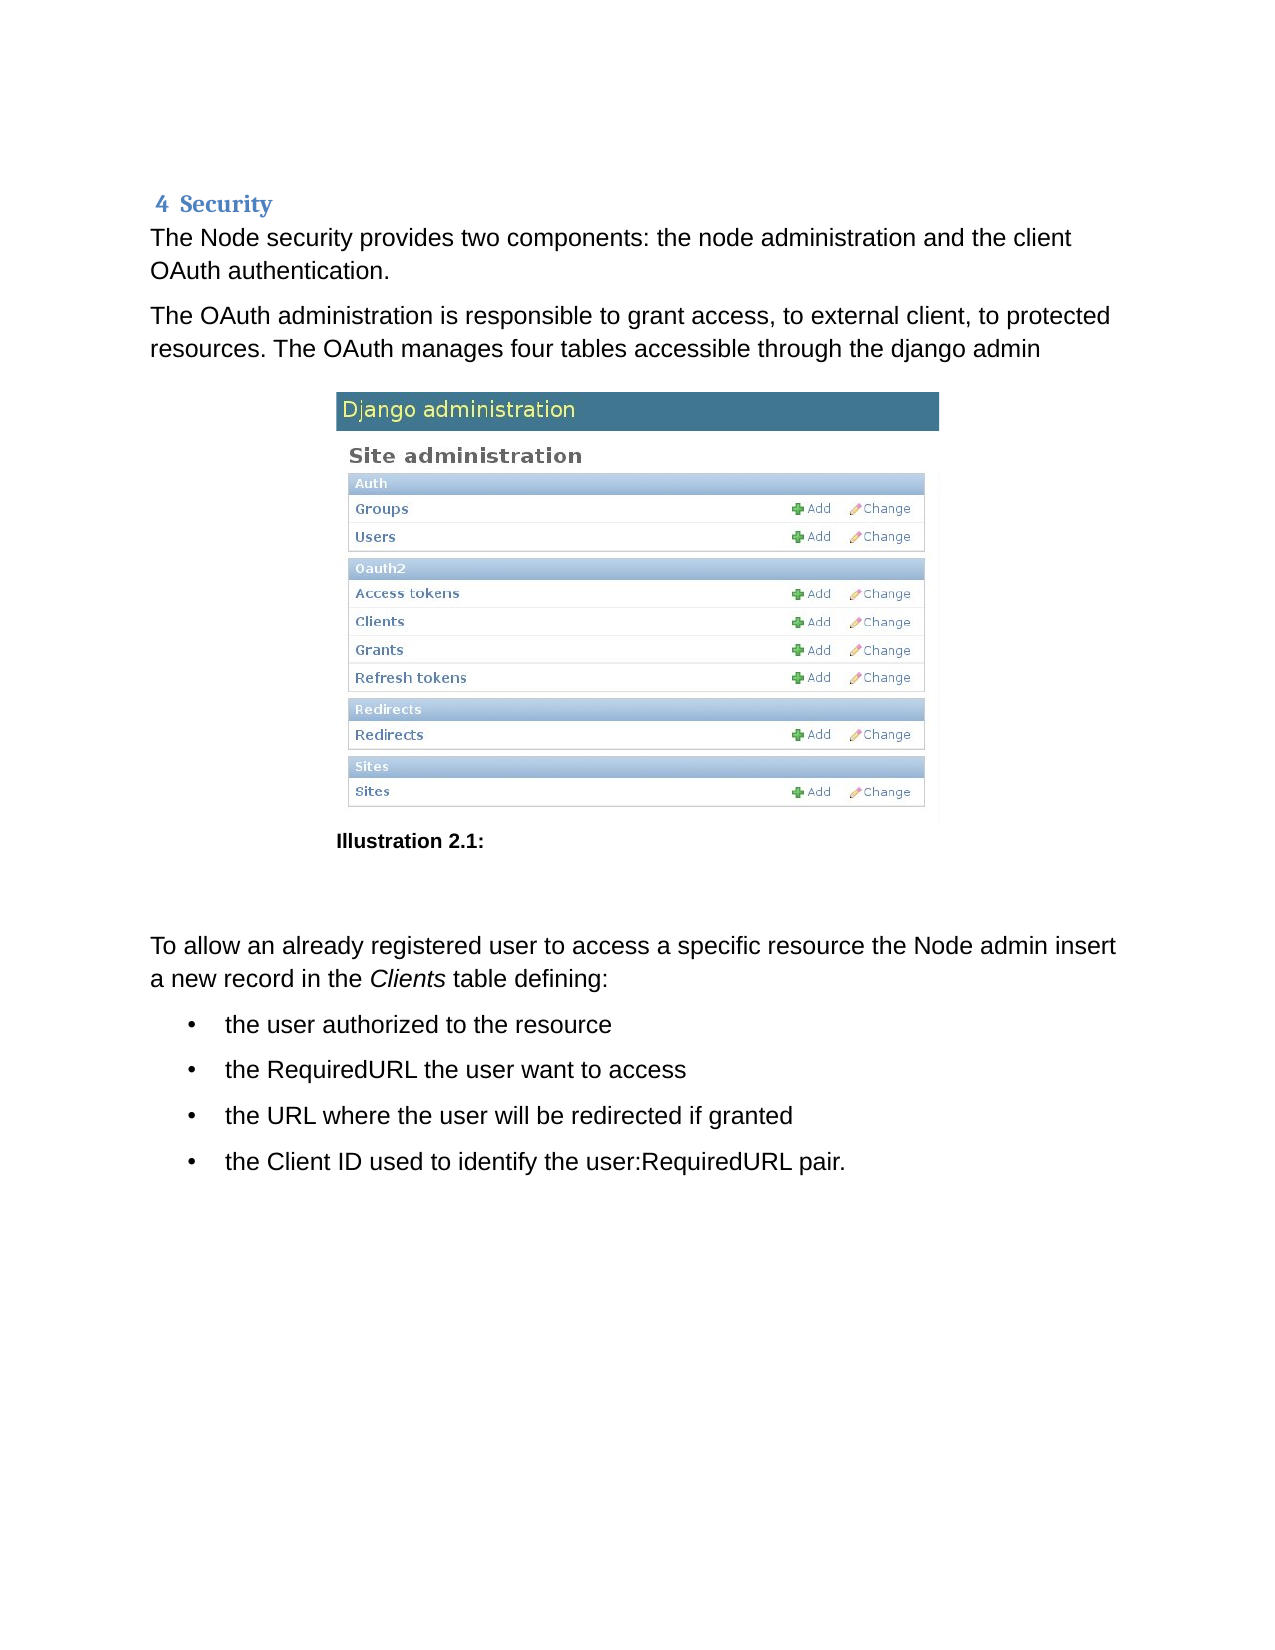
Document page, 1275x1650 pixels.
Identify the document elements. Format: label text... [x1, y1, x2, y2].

list the RequiredURL the user want to access [187, 1055, 1125, 1084]
list the Client ID used to identify the user:RequiredURL pair. [187, 1147, 1125, 1175]
text The Node security provides two components: the node administration and the client OAuth authentication. [150, 223, 1125, 284]
text To allow an already registered user to access a specific resource the Node admin insert a new record in the Clients table defining: [150, 931, 1125, 993]
list the user authorized to the resource [187, 1010, 1125, 1038]
list the URL where the user will be redirected if granted [187, 1101, 1125, 1130]
picture [336, 392, 940, 825]
subtitle Security [150, 190, 1125, 218]
text The OAuth administration is responsible to grant access, to external client, to protected resources. The OAuth manages four tables accessible through the django admin [150, 301, 1125, 363]
text Illustration 2.1: [336, 825, 939, 852]
